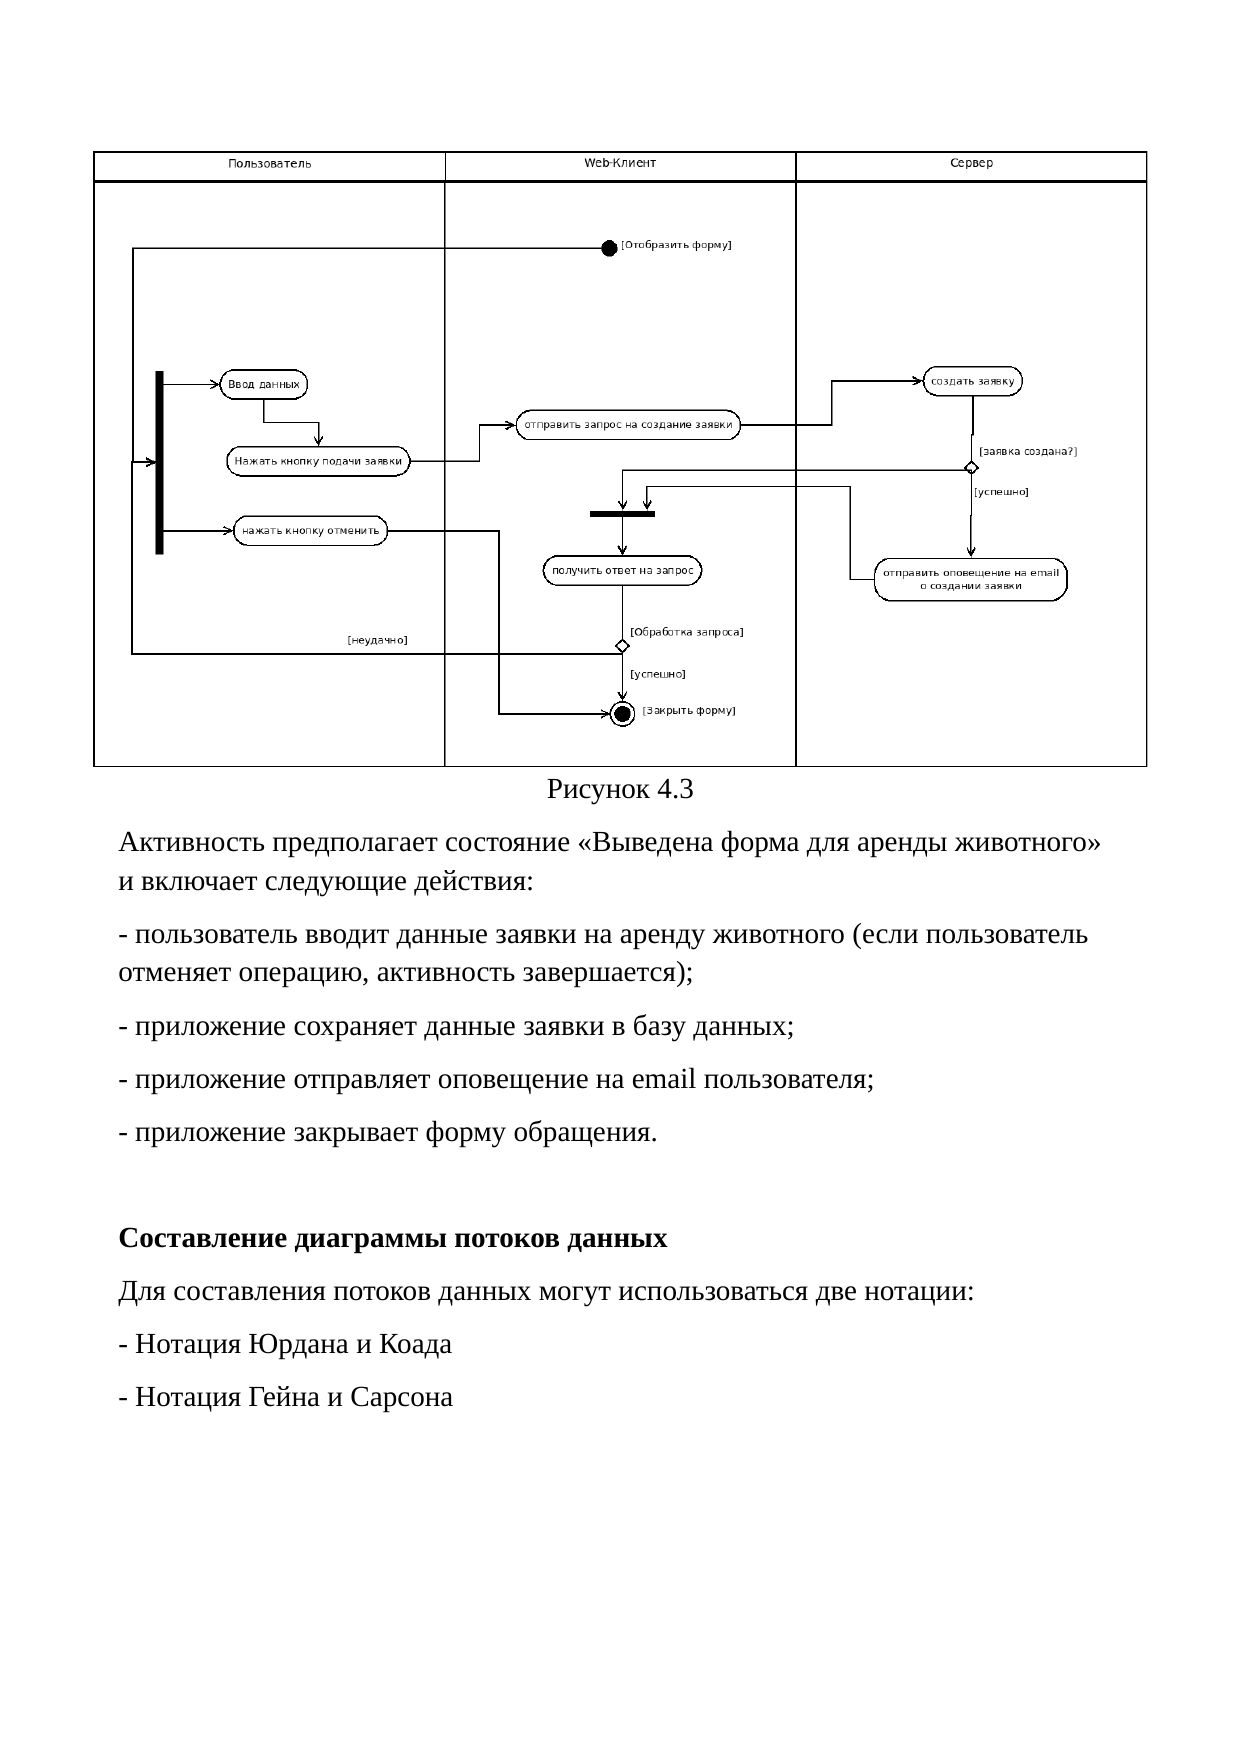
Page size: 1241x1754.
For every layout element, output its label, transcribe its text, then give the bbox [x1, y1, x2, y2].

text - приложение закрывает форму обращения. [118, 1114, 1122, 1147]
text [118, 118, 1122, 151]
picture [92, 151, 1148, 767]
text Для составления потоков данных могут использоваться две нотации: [118, 1273, 1122, 1307]
text Составление диаграммы потоков данных [118, 1220, 1122, 1254]
text - Нотация Юрдана и Коада [118, 1326, 1122, 1360]
text - пользователь вводит данные заявки на аренду животного (если пользователь отменяет операцию, активность завершается); [118, 916, 1122, 988]
text - приложение отправляет оповещение на email пользователя; [118, 1061, 1122, 1094]
text Активность предполагает состояние «Выведена форма для аренды животного» и включает следующие действия: [118, 824, 1122, 896]
text - приложение сохраняет данные заявки в базу данных; [118, 1008, 1122, 1041]
text - Нотация Гейна и Сарсона [118, 1379, 1122, 1413]
text Рисунок 4.3 [118, 767, 1122, 805]
